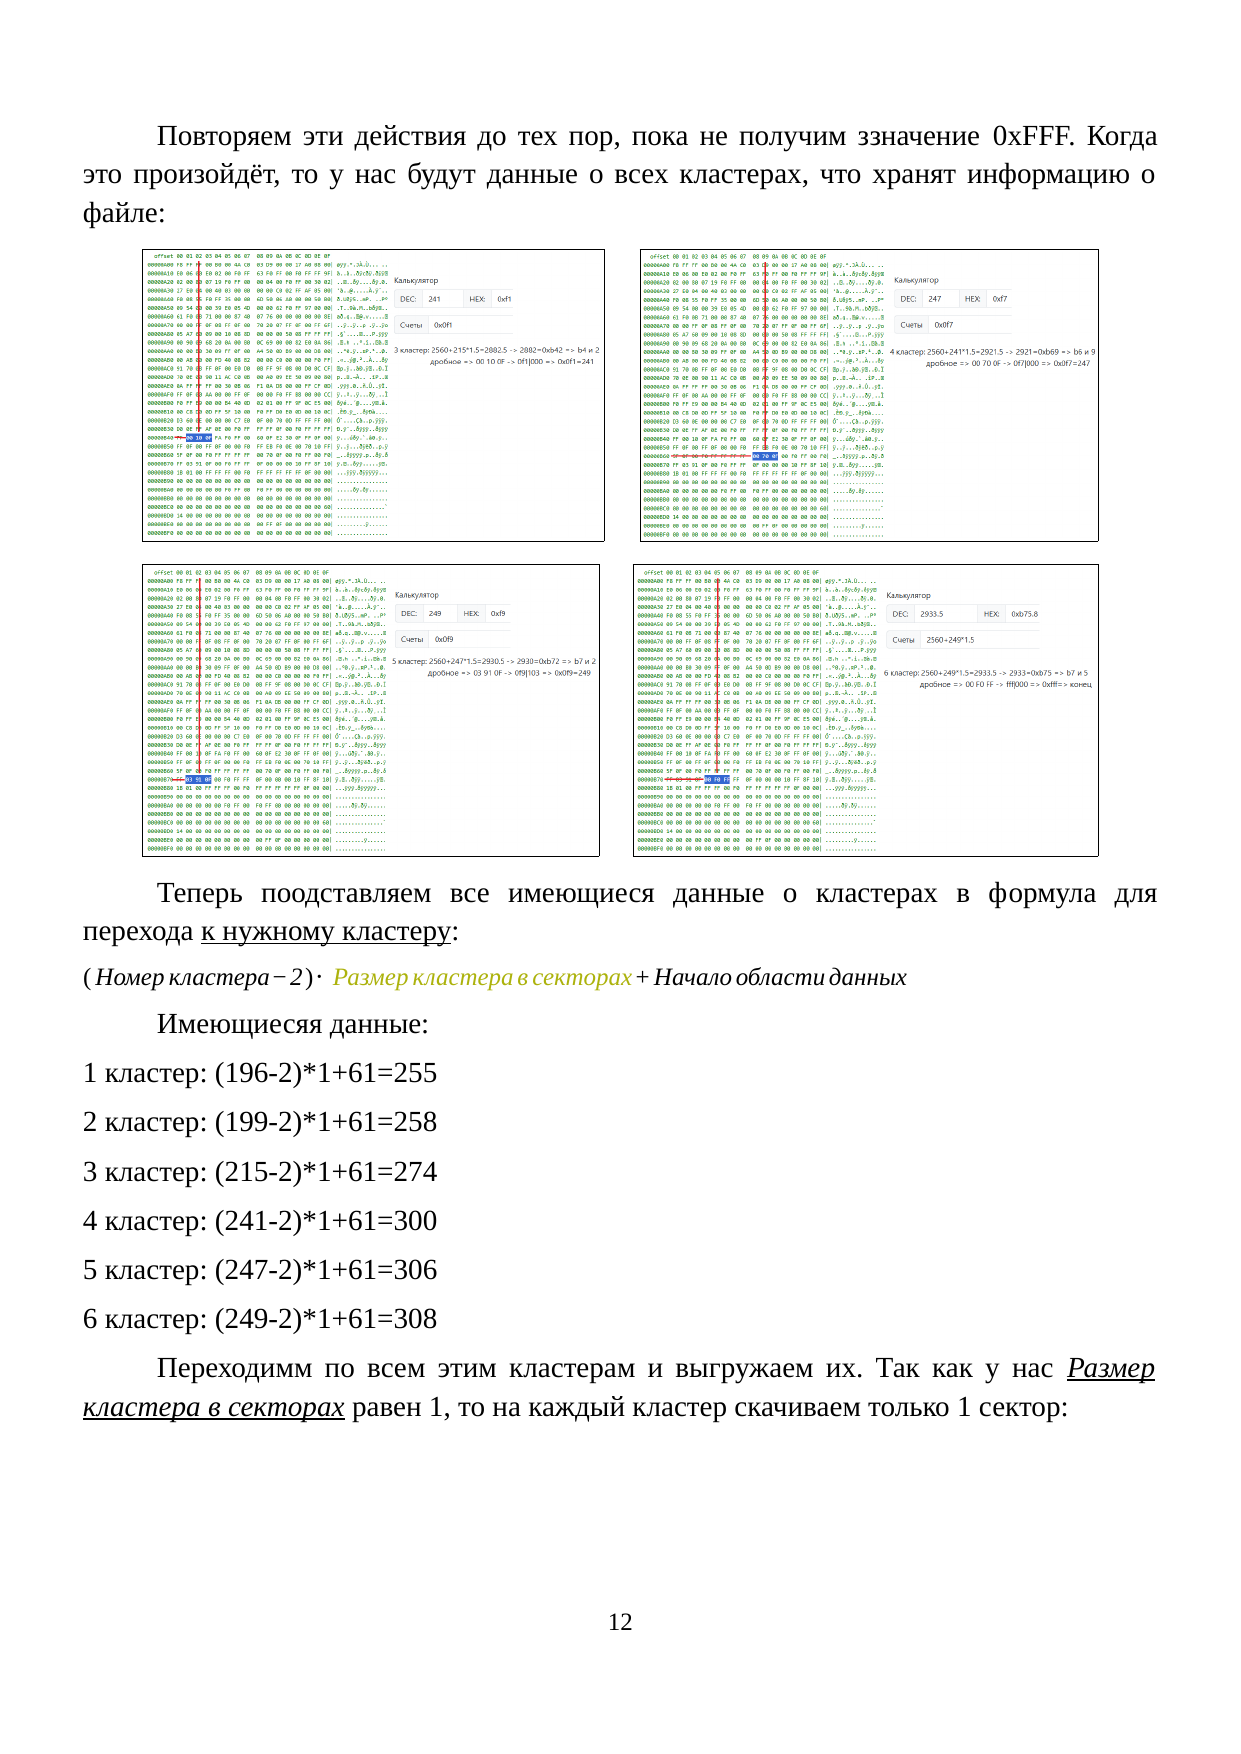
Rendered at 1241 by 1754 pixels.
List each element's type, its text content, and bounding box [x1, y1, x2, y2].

picture [145, 567, 597, 854]
table_header [130, 237, 618, 553]
text Переходимм по всем этим кластерам и выгружаем их. Так как у нас Размер кластера в секторах равен 1, то на каждый кластер скачиваем только 1 сектор: [83, 1350, 1157, 1422]
table_cell [130, 553, 618, 868]
text 4 кластер: (241-2)*1+61=300 [83, 1203, 1157, 1236]
text 6 кластер: (249-2)*1+61=308 [83, 1301, 1157, 1335]
table_header [618, 237, 1110, 553]
picture [145, 252, 602, 538]
text 3 кластер: (215-2)*1+61=274 [83, 1154, 1157, 1187]
text Повторяем эти действия до тех пор, пока не получим ззначение 0xFFF. Когда это произойдёт, то у нас будут данные о всех кластерах, что хранят информацию о файле: [83, 118, 1157, 229]
text Имеющиесяя данные: [83, 1006, 1157, 1040]
text 1 кластер: (196-2)*1+61=255 [83, 1055, 1157, 1089]
picture [642, 252, 1096, 538]
picture [635, 567, 1096, 854]
text 5 кластер: (247-2)*1+61=306 [83, 1252, 1157, 1286]
text 2 кластер: (199-2)*1+61=258 [83, 1104, 1157, 1138]
table_cell [618, 553, 1110, 868]
text Теперь поодставляем все имеющиеся данные о кластерах в формула для перехода к нужному кластеру: [83, 875, 1157, 947]
